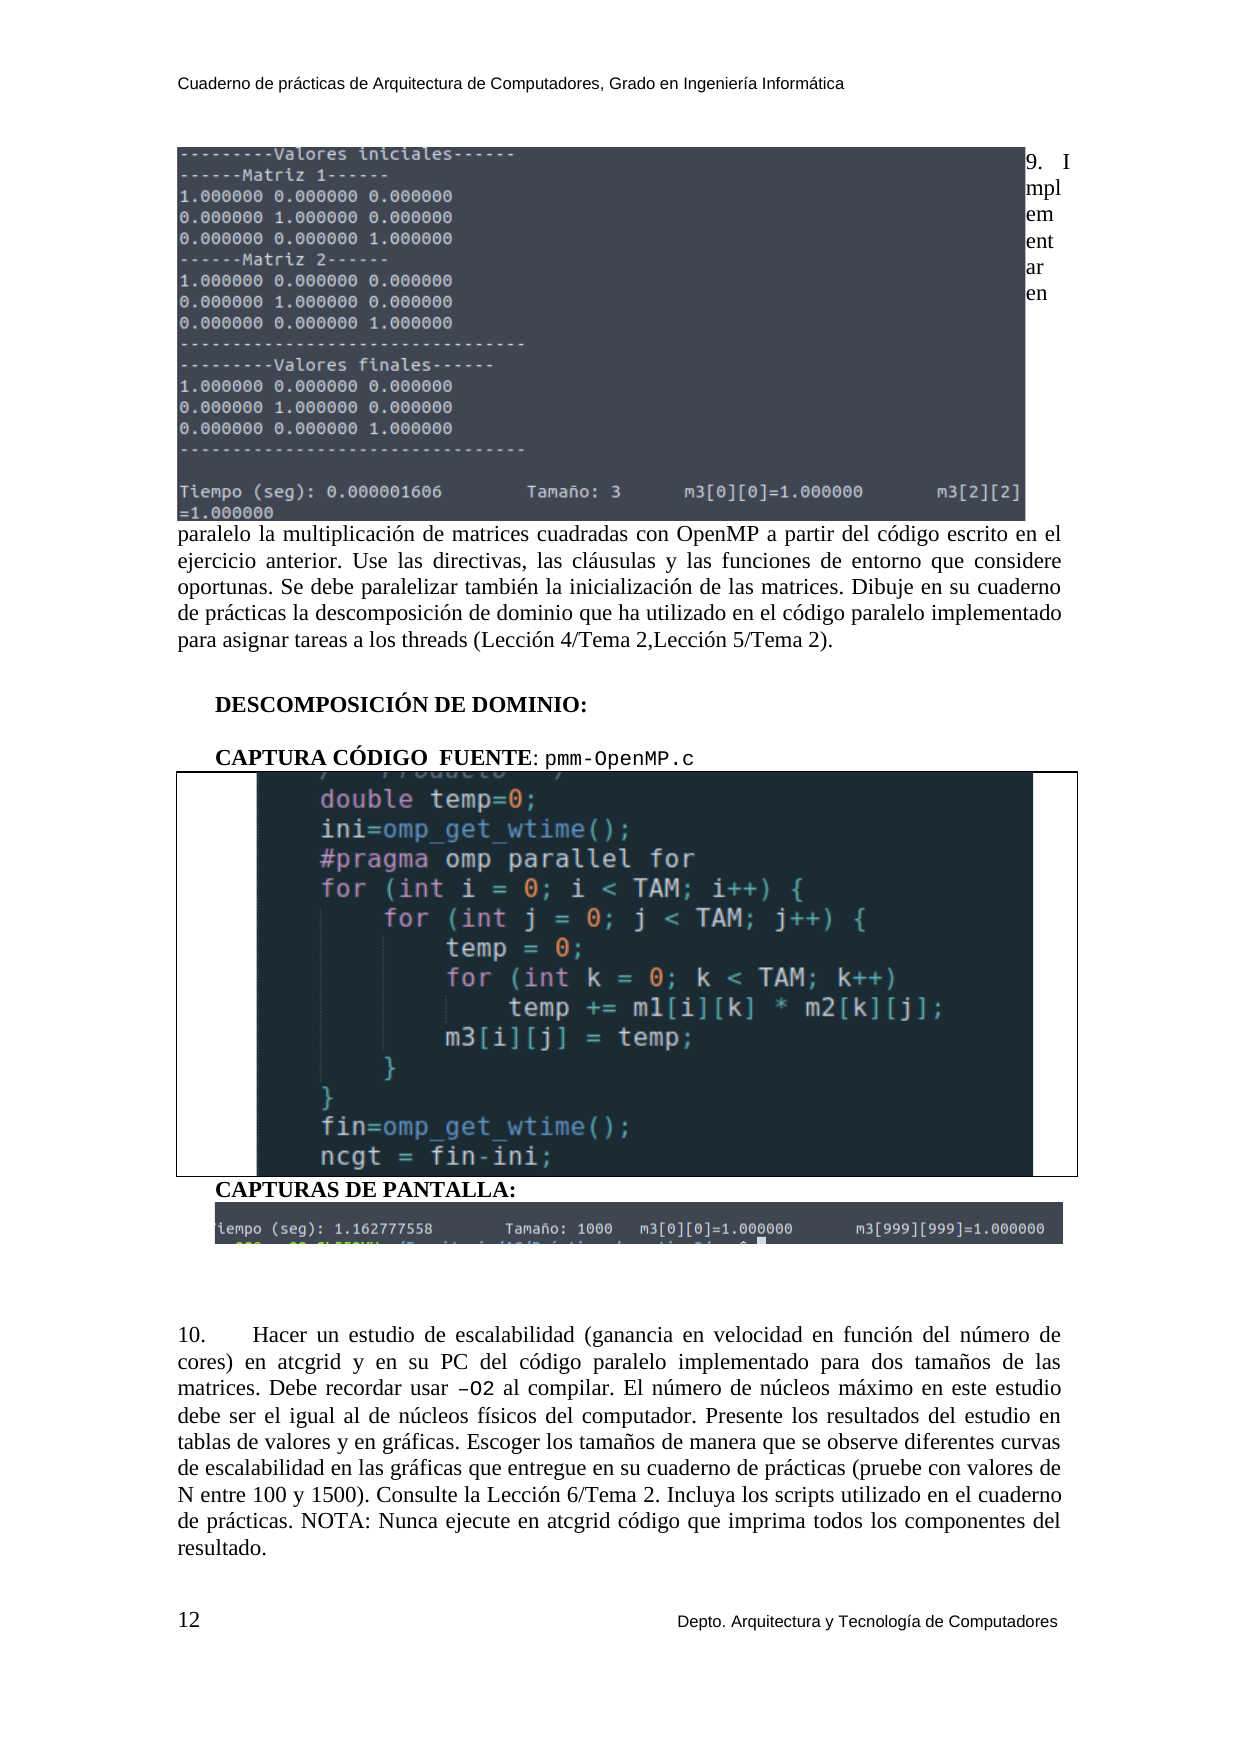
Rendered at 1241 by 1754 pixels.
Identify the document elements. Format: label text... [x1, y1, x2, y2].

text CAPTURA CÓDIGO FUENTE: pmm-OpenMP.c [215, 744, 1063, 771]
list Implementar en paralelo la multiplicación de matrices cuadradas con OpenMP a partir del código escrito en el ejercicio anterior. Use las directivas, las cláusulas y las funciones de entorno que considere oportunas. Se debe paralelizar también la inicialización de las matrices. Dibuje en su cuaderno de prácticas la descomposición de dominio que ha utilizado en el código paralelo implementado para asignar tareas a los threads (Lección 4/Tema 2,Lección 5/Tema 2). [177, 148, 1063, 652]
table_header [177, 773, 256, 1176]
table_header [1034, 773, 1077, 1176]
picture [214, 1202, 1063, 1244]
picture [177, 147, 1026, 521]
list Hacer un estudio de escalabilidad (ganancia en velocidad en función del número de cores) en atcgrid y en su PC del código paralelo implementado para dos tamaños de las matrices. Debe recordar usar –O2 al compilar. El número de núcleos máximo en este estudio debe ser el igual al de núcleos físicos del computador. Presente los resultados del estudio en tablas de valores y en gráficas. Escoger los tamaños de manera que se observe diferentes curvas de escalabilidad en las gráficas que entregue en su cuaderno de prácticas (pruebe con valores de N entre 100 y 1500). Consulte la Lección 6/Tema 2. Incluya los scripts utilizado en el cuaderno de prácticas. NOTA: Nunca ejecute en atcgrid código que imprima todos los componentes del resultado. [177, 1321, 1063, 1560]
text DESCOMPOSICIÓN DE DOMINIO: [215, 691, 1063, 717]
picture [256, 772, 1034, 1176]
text CAPTURAS DE PANTALLA: [215, 1177, 1063, 1202]
